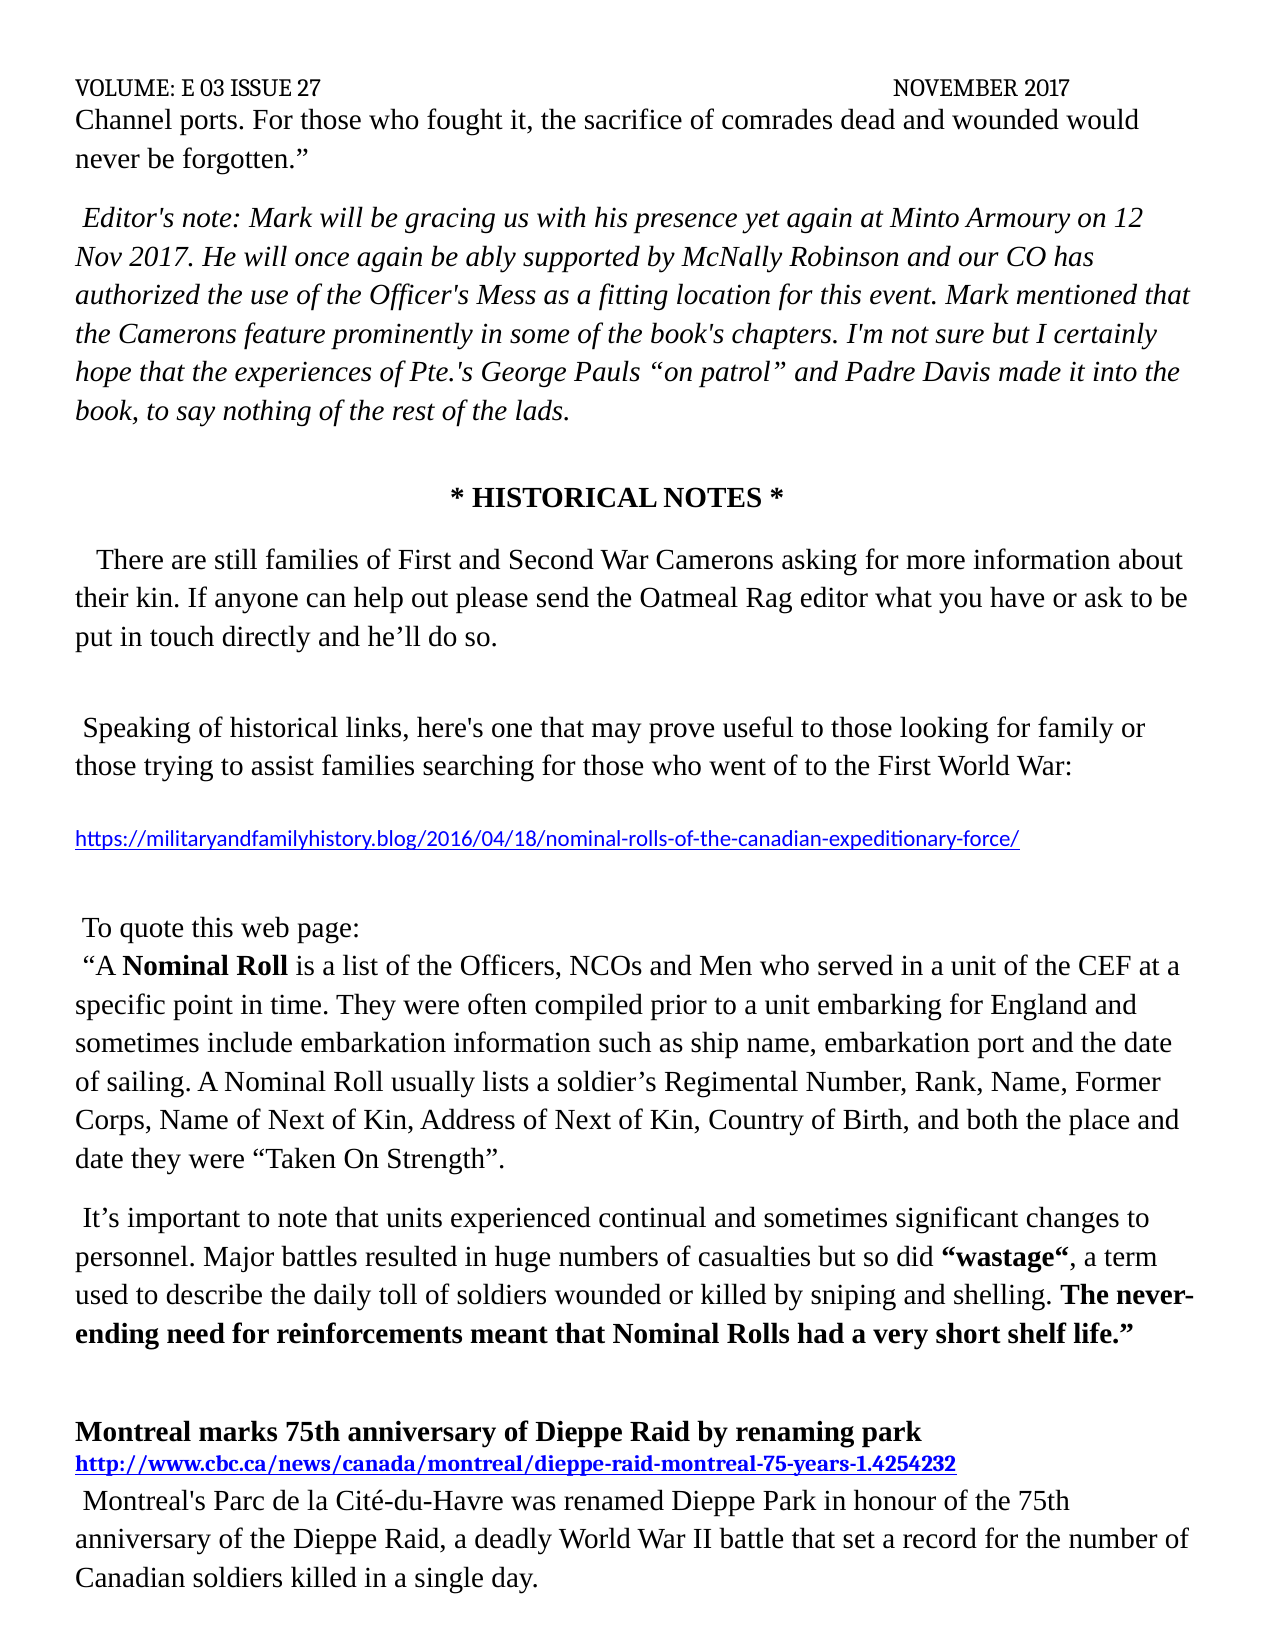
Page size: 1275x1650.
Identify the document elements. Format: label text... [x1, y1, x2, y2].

text Channel ports. For those who fought it, the sacrifice of comrades dead and wounded would never be forgotten.” [75, 102, 1200, 174]
text It’s important to note that units experienced continual and sometimes significant changes to personnel. Major battles resulted in huge numbers of casualties but so did “wastage“, a term used to describe the daily toll of soldiers wounded or killed by sniping and shelling. The never-ending need for reinforcements meant that Nominal Rolls had a very short shelf life.” [75, 1200, 1200, 1349]
text To quote this web page: “A Nominal Roll is a list of the Officers, NCOs and Men who served in a unit of the CEF at a specific point in time. They were often compiled prior to a unit embarking for England and sometimes include embarkation information such as ship name, embarkation port and the date of sailing. A Nominal Roll usually lists a soldier’s Regimental Number, Rank, Name, Former Corps, Name of Next of Kin, Address of Next of Kin, Country of Birth, and both the place and date they were “Taken On Strength”. [75, 910, 1200, 1174]
text Montreal marks 75th anniversary of Dieppe Raid by renaming park http://www.cbc.ca/news/canada/montreal/dieppe-raid-montreal-75-years-1.4254232 Montreal's Parc de la Cité-du-Havre was renamed Dieppe Park in honour of the 75th anniversary of the Dieppe Raid, a deadly World War II battle that set a record for the number of Canadian soldiers killed in a single day. [75, 1375, 1200, 1593]
text * Historical Notes * [75, 480, 1200, 514]
text Speaking of historical links, here's one that may prove useful to those looking for family or those trying to assist families searching for those who went of to the First World War: https://militaryandfamilyhistory.blog/2016/04/18/nominal-rolls-of-the-canadian-expeditionary-force/ [75, 710, 1200, 885]
text Editor's note: Mark will be gracing us with his presence yet again at Minto Armoury on 12 Nov 2017. He will once again be ably supported by McNally Robinson and our CO has authorized the use of the Officer's Mess as a fitting location for this event. Mark mentioned that the Camerons feature prominently in some of the book's chapters. I'm not sure but I certainly hope that the experiences of Pte.'s George Pauls “on patrol” and Padre Davis made it into the book, to say nothing of the rest of the lads. [75, 200, 1200, 465]
text There are still families of First and Second War Camerons asking for more information about their kin. If anyone can help out please send the Oatmeal Rag editor what you have or ask to be put in touch directly and he’ll do so. [75, 542, 1200, 685]
